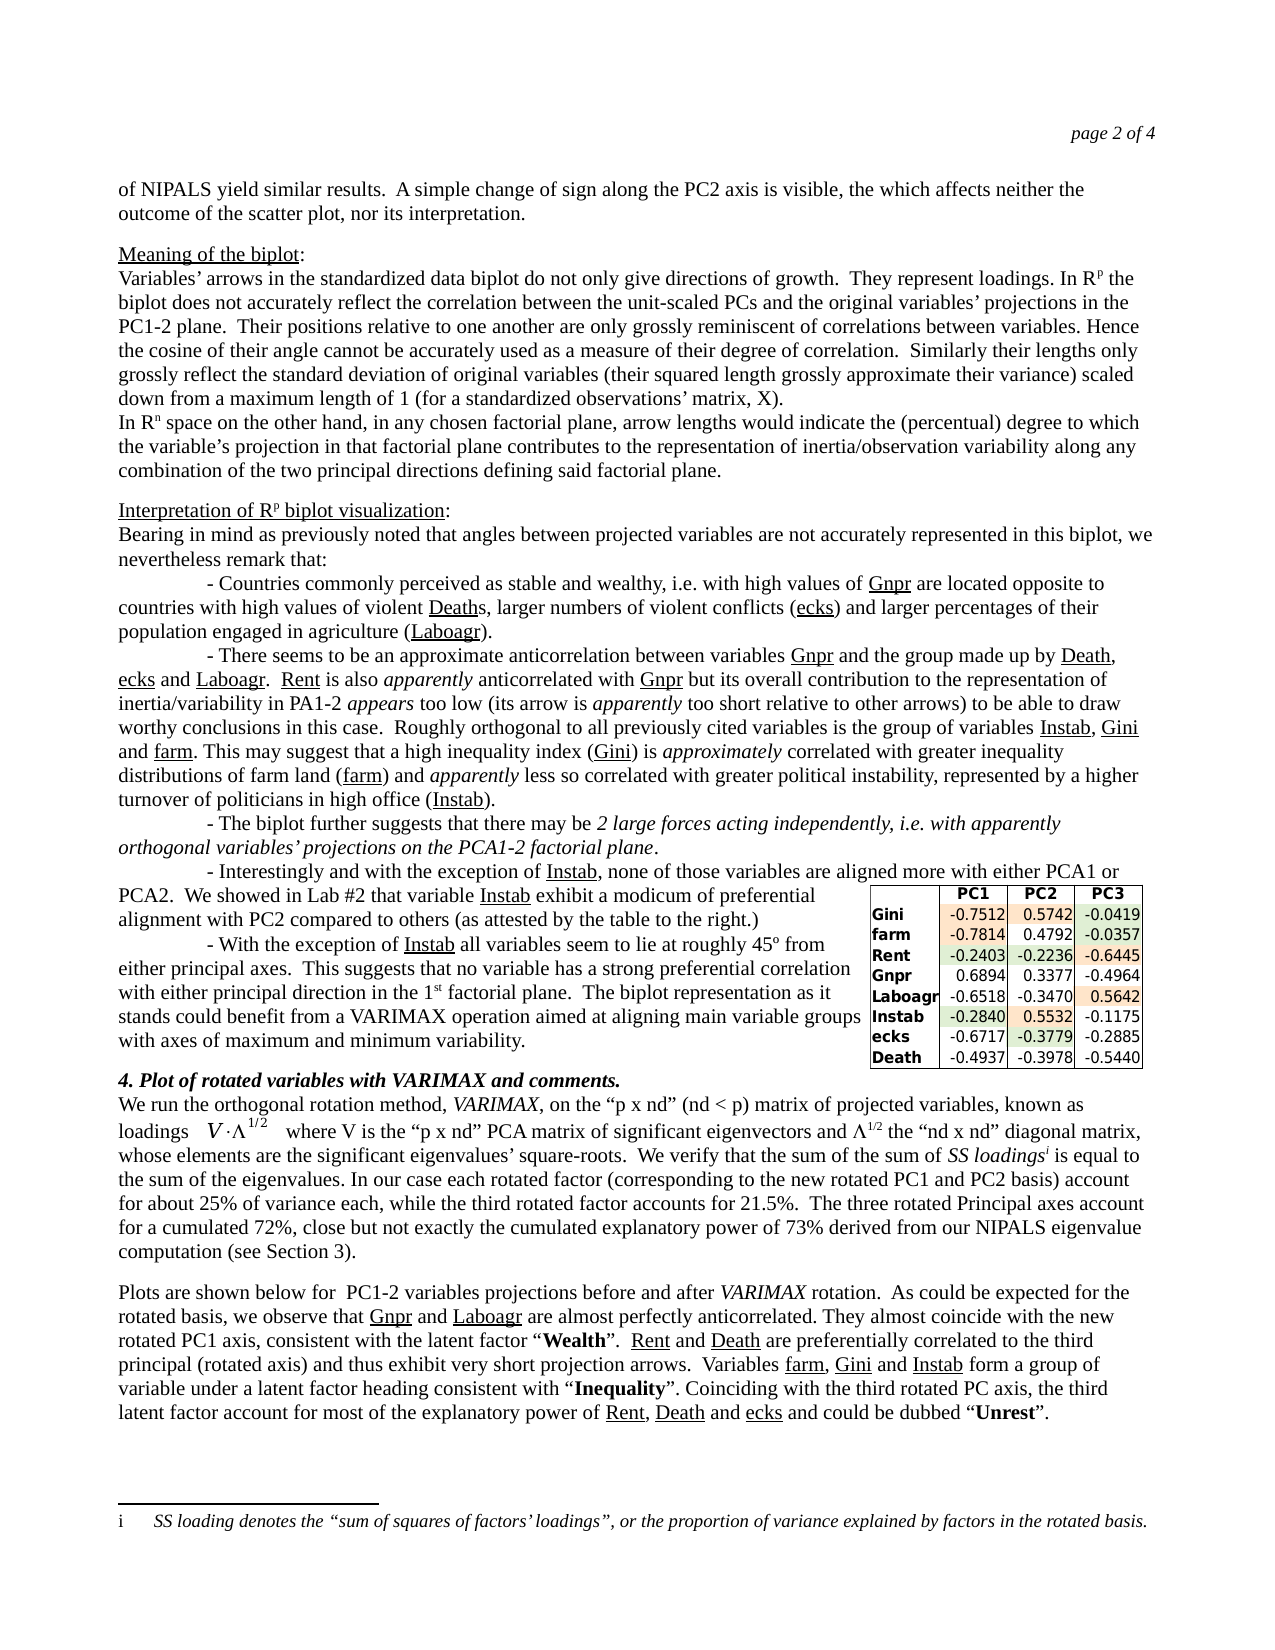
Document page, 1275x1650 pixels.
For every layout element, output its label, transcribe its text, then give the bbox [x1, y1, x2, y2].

text SS loading denotes the “sum of squares of factors’ loadings”, or the proportion of variance explained by factors in the rotated basis. [118, 1510, 1157, 1532]
text of NIPALS yield similar results. A simple change of sign along the PC2 axis is visible, the which affects neither the outcome of the scatter plot, nor its interpretation. [118, 177, 1157, 225]
text Meaning of the biplot: Variables’ arrows in the standardized data biplot do not only give directions of growth. They represent loadings. In Rp the biplot does not accurately reflect the correlation between the unit-scaled PCs and the original variables’ projections in the PC1-2 plane. Their positions relative to one another are only grossly reminiscent of correlations between variables. Hence the cosine of their angle cannot be accurately used as a measure of their degree of correlation. Similarly their lengths only grossly reflect the standard deviation of original variables (their squared length grossly approximate their variance) scaled down from a maximum length of 1 (for a standardized observations’ matrix, X). In Rn space on the other hand, in any chosen factorial plane, arrow lengths would indicate the (percentual) degree to which the variable’s projection in that factorial plane contributes to the representation of inertia/observation variability along any combination of the two principal directions defining said factorial plane. [118, 241, 1157, 482]
text 4. Plot of rotated variables with VARIMAX and comments. We run the orthogonal rotation method, VARIMAX, on the “p x nd” (nd < p) matrix of projected variables, known as loadingswhere V is the “p x nd” PCA matrix of significant eigenvectors and Λ1/2 the “nd x nd” diagonal matrix, whose elements are the significant eigenvalues’ square-roots. We verify that the sum of the sum of SS loadings is equal to the sum of the eigenvalues. In our case each rotated factor (corresponding to the new rotated PC1 and PC2 basis) account for about 25% of variance each, while the third rotated factor accounts for 21.5%. The three rotated Principal axes account for a cumulated 72%, close but not exactly the cumulated explanatory power of 73% derived from our NIPALS eigenvalue computation (see Section 3). [118, 1068, 1157, 1263]
text Plots are shown below for PC1-2 variables projections before and after VARIMAX rotation. As could be expected for the rotated basis, we observe that Gnpr and Laboagr are almost perfectly anticorrelated. They almost coincide with the new rotated PC1 axis, consistent with the latent factor “Wealth”. Rent and Death are preferentially correlated to the third principal (rotated axis) and thus exhibit very short projection arrows. Variables farm, Gini and Instab form a group of variable under a latent factor heading consistent with “Inequality”. Coinciding with the third rotated PC axis, the third latent factor account for most of the explanatory power of Rent, Death and ecks and could be dubbed “Unrest”. [118, 1279, 1157, 1424]
text Interpretation of Rp biplot visualization: Bearing in mind as previously noted that angles between projected variables are not accurately represented in this biplot, we nevertheless remark that: - Countries commonly perceived as stable and wealthy, i.e. with high values of Gnpr are located opposite to countries with high values of violent Deaths, larger numbers of violent conflicts (ecks) and larger percentages of their population engaged in agriculture (Laboagr). - There seems to be an approximate anticorrelation between variables Gnpr and the group made up by Death, ecks and Laboagr. Rent is also apparently anticorrelated with Gnpr but its overall contribution to the representation of inertia/variability in PA1-2 appears too low (its arrow is apparently too short relative to other arrows) to be able to draw worthy conclusions in this case. Roughly orthogonal to all previously cited variables is the group of variables Instab, Gini and farm. This may suggest that a high inequality index (Gini) is approximately correlated with greater inequality distributions of farm land (farm) and apparently less so correlated with greater political instability, represented by a higher turnover of politicians in high office (Instab). - The biplot further suggests that there may be 2 large forces acting independently, i.e. with apparently orthogonal variables’ projections on the PCA1-2 factorial plane. - Interestingly and with the exception of Instab, none of those variables are aligned more with either PCA1 or PCA2. We showed in Lab #2 that variable Instab exhibit a modicum of preferential alignment with PC2 compared to others (as attested by the table to the right.) - With the exception of Instab all variables seem to lie at roughly 45º from either principal axes. This suggests that no variable has a strong preferential correlation with either principal direction in the 1st factorial plane. The biplot representation as it stands could benefit from a VARIMAX operation aimed at aligning main variable groups with axes of maximum and minimum variability. [118, 498, 1157, 1052]
